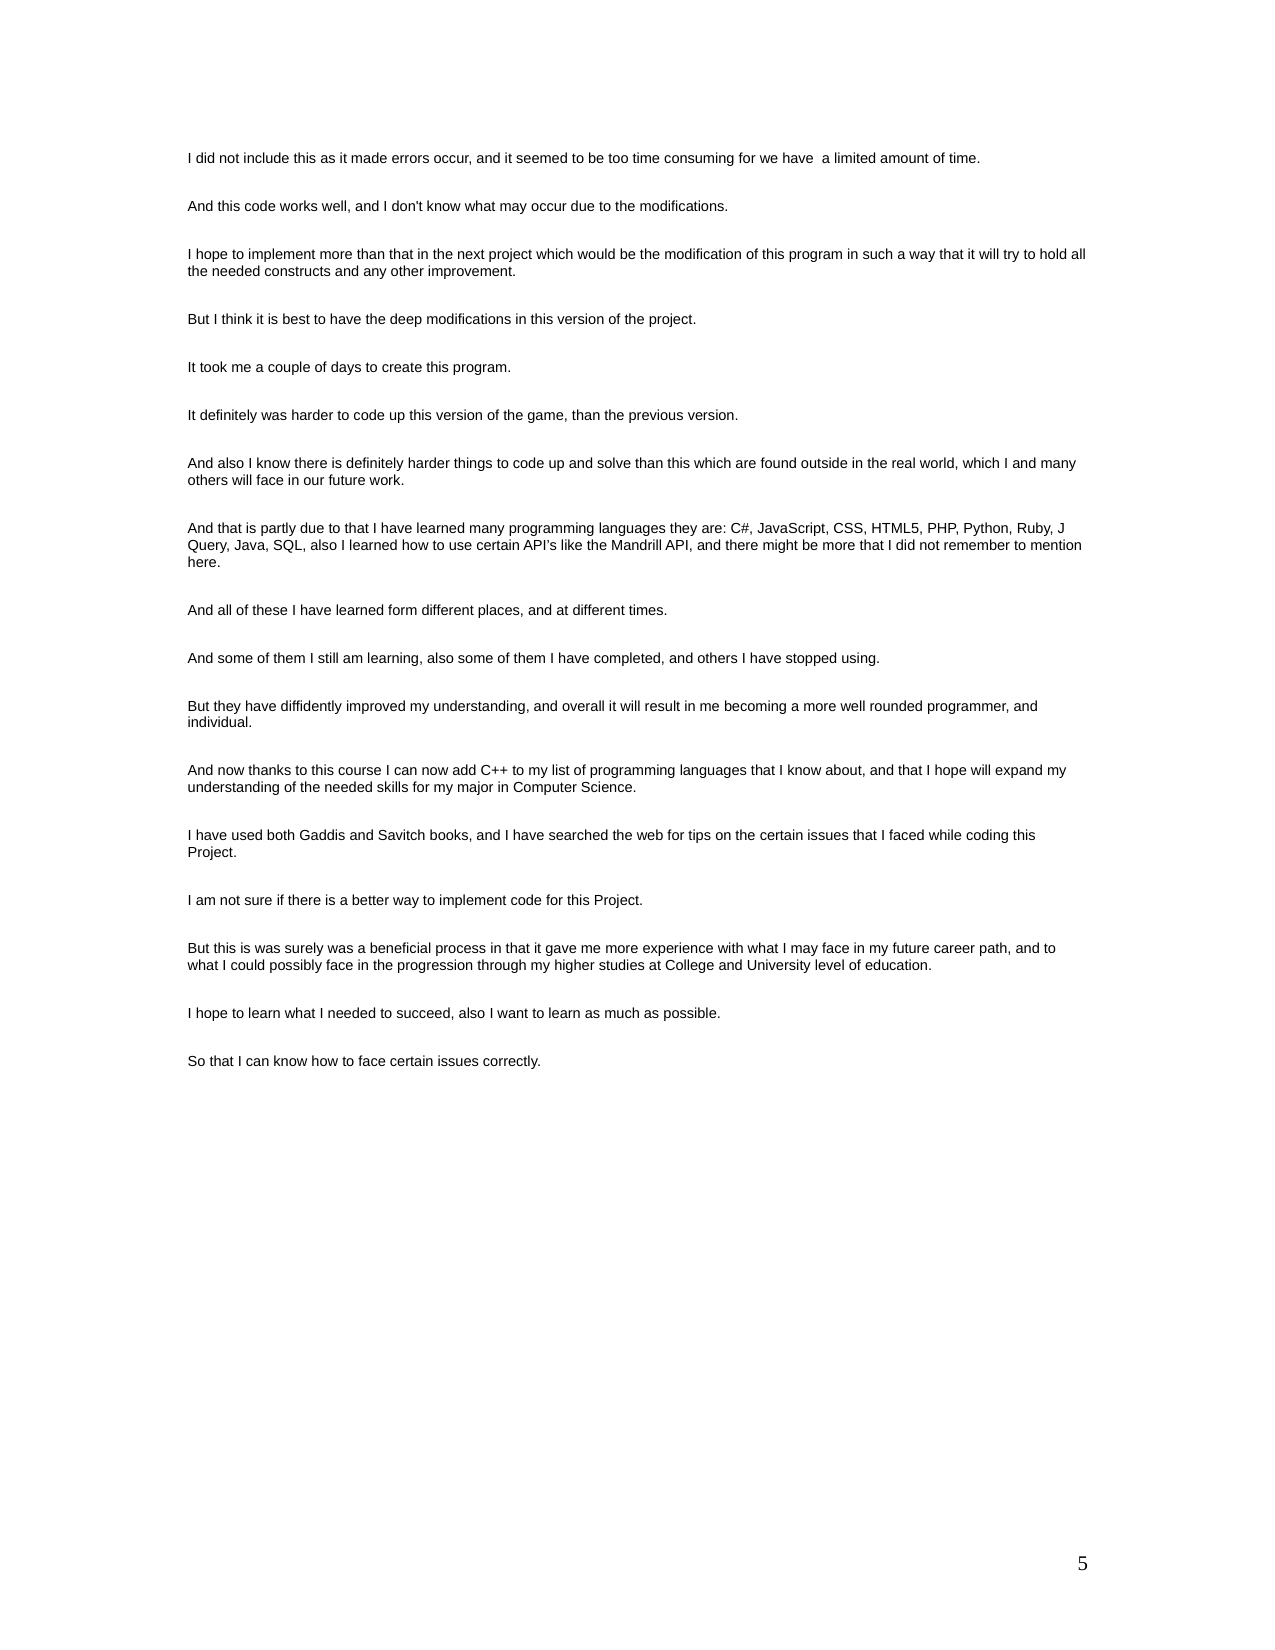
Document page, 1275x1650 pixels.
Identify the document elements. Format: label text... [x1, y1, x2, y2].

subtitle I hope to learn what I needed to succeed, also I want to learn as much as possible. [187, 1004, 1087, 1021]
subtitle But this is was surely was a beneficial process in that it gave me more experience with what I may face in my future career path, and to what I could possibly face in the progression through my higher studies at College and University level of education. [187, 940, 1087, 973]
subtitle And now thanks to this course I can now add C++ to my list of programming languages that I know about, and that I hope will expand my understanding of the needed skills for my major in Computer Science. [187, 762, 1087, 796]
subtitle It took me a couple of days to create this program. [187, 359, 1087, 376]
subtitle I did not include this as it made errors occur, and it seemed to be too time consuming for we have a limited amount of time. [187, 150, 1087, 167]
subtitle But I think it is best to have the deep modifications in this version of the project. [187, 311, 1087, 328]
subtitle I am not sure if there is a better way to implement code for this Project. [187, 892, 1087, 908]
subtitle I have used both Gaddis and Savitch books, and I have searched the web for tips on the certain issues that I faced while coding this Project. [187, 827, 1087, 860]
subtitle And some of them I still am learning, also some of them I have completed, and others I have stopped using. [187, 649, 1087, 666]
subtitle So that I can know how to face certain issues correctly. [187, 1052, 1087, 1069]
subtitle But they have diffidently improved my understanding, and overall it will result in me becoming a more well rounded programmer, and individual. [187, 697, 1087, 731]
subtitle I hope to implement more than that in the next project which would be the modification of this program in such a way that it will try to hold all the needed constructs and any other improvement. [187, 246, 1087, 279]
subtitle And that is partly due to that I have learned many programming languages they are: C#, JavaScript, CSS, HTML5, PHP, Python, Ruby, J Query, Java, SQL, also I learned how to use certain API’s like the Mandrill API, and there might be more that I did not remember to mention here. [187, 520, 1087, 570]
subtitle And all of these I have learned form different places, and at different times. [187, 601, 1087, 618]
subtitle It definitely was harder to code up this version of the game, than the previous version. [187, 407, 1087, 424]
subtitle And also I know there is definitely harder things to code up and solve than this which are found outside in the real world, which I and many others will face in our future work. [187, 455, 1087, 488]
subtitle And this code works well, and I don't know what may occur due to the modifications. [187, 198, 1087, 215]
